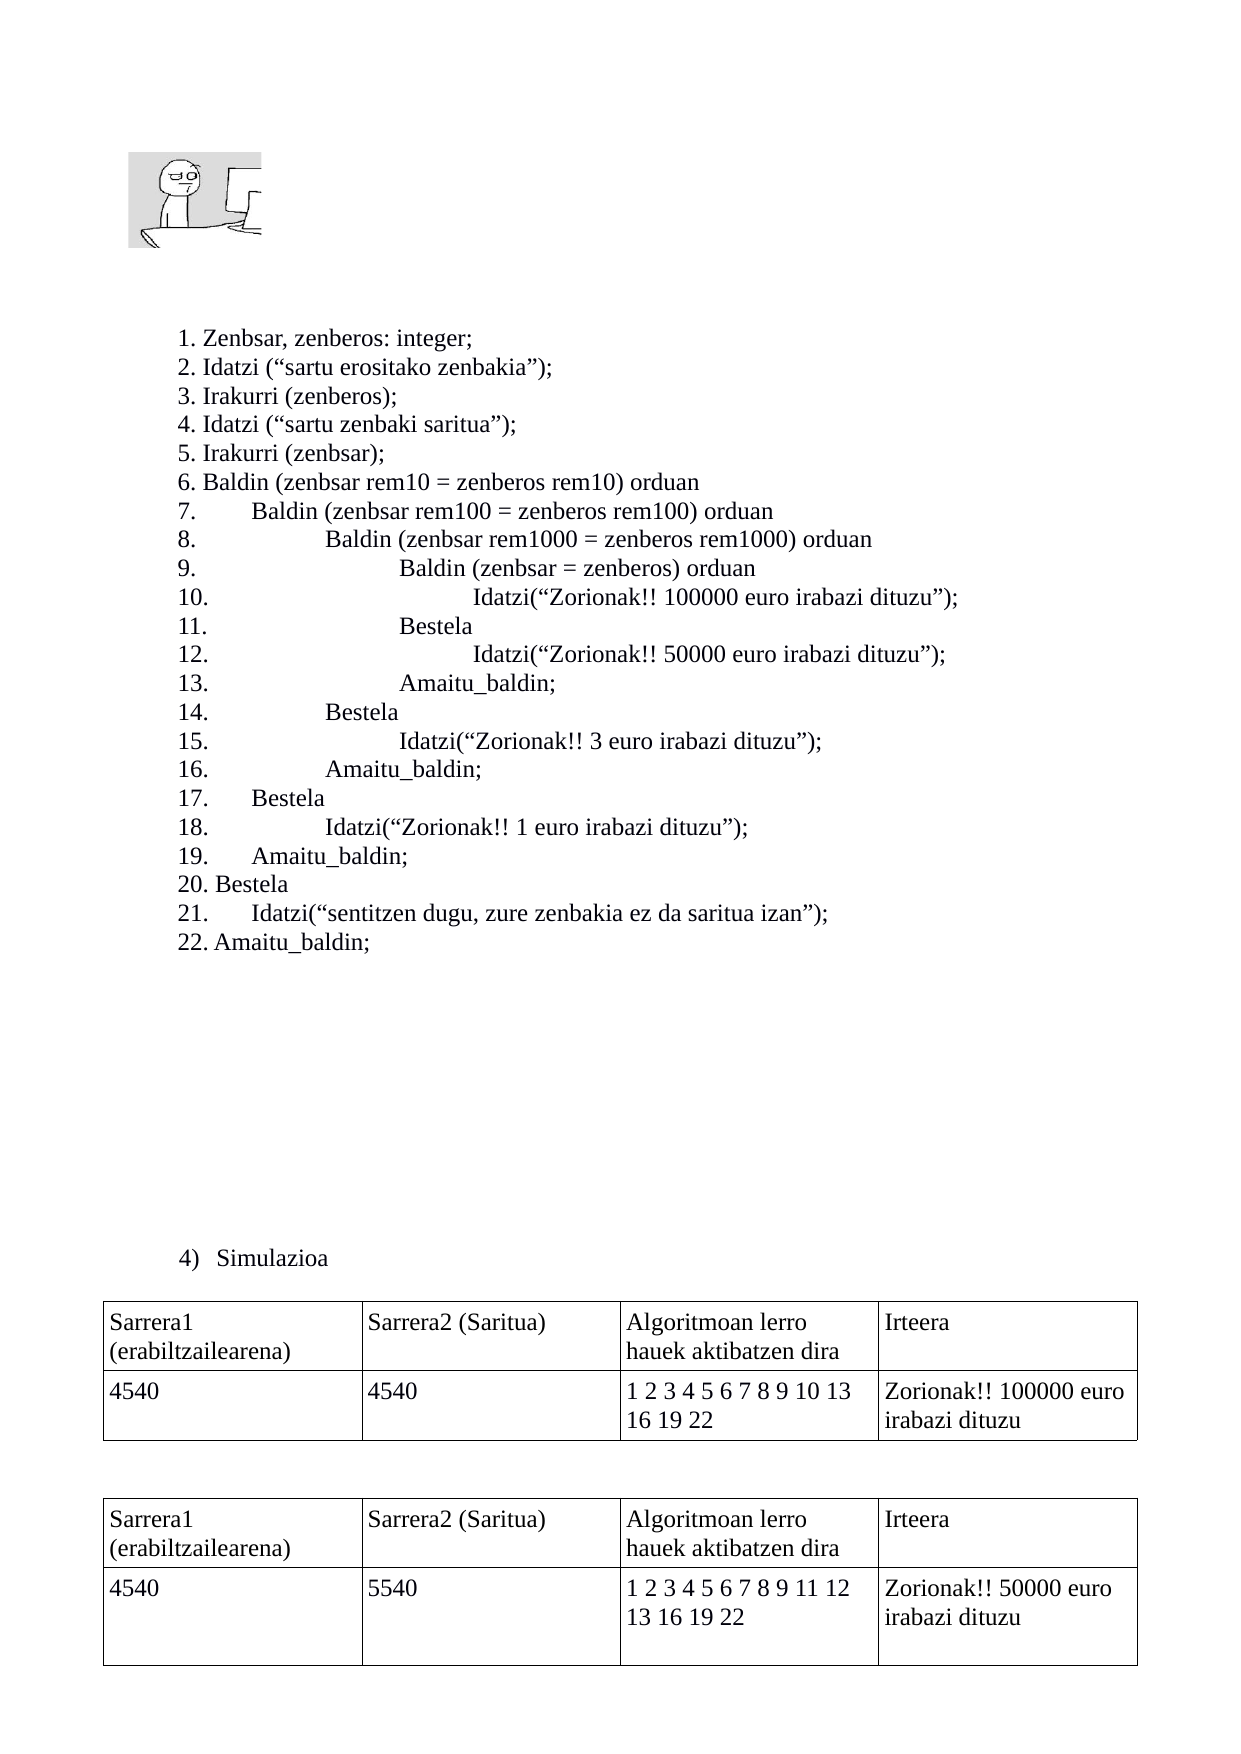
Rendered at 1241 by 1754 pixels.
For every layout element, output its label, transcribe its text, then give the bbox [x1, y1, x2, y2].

text 4. Idatzi (“sartu zenbaki saritua”); [103, 409, 1137, 438]
table_cell Zorionak!! 100000 euro irabazi dituzu [879, 1371, 1137, 1440]
text 12. Idatzi(“Zorionak!! 50000 euro irabazi dituzu”); [103, 639, 1137, 668]
text 9. Baldin (zenbsar = zenberos) orduan [103, 553, 1137, 582]
table_header Sarrera1 (erabiltzailearena) [104, 1499, 362, 1567]
list Simulazioa [178, 1243, 1137, 1272]
text 14. Bestela [103, 697, 1137, 726]
table_cell 1 2 3 4 5 6 7 8 9 10 13 16 19 22 [621, 1371, 878, 1440]
text 19. Amaitu_baldin; [103, 841, 1137, 869]
text 8. Baldin (zenbsar rem1000 = zenberos rem1000) orduan [103, 524, 1137, 553]
table_header Irteera [879, 1302, 1137, 1370]
text 22. Amaitu_baldin; [103, 927, 1137, 956]
table_cell 4540 [104, 1371, 362, 1440]
table_cell 1 2 3 4 5 6 7 8 9 11 12 13 16 19 22 [621, 1568, 878, 1665]
table_header Irteera [879, 1499, 1137, 1567]
text 15. Idatzi(“Zorionak!! 3 euro irabazi dituzu”); [103, 726, 1137, 754]
table_cell Zorionak!! 50000 euro irabazi dituzu [879, 1568, 1137, 1665]
table_header Sarrera2 (Saritua) [363, 1499, 620, 1567]
text 13. Amaitu_baldin; [103, 668, 1137, 697]
text 2. Idatzi (“sartu erositako zenbakia”); [103, 352, 1137, 381]
text 16. Amaitu_baldin; [103, 754, 1137, 783]
text 3. Irakurri (zenberos); [103, 381, 1137, 409]
text 5. Irakurri (zenbsar); [103, 438, 1137, 467]
table_cell 4540 [363, 1371, 620, 1440]
text 18. Idatzi(“Zorionak!! 1 euro irabazi dituzu”); [103, 812, 1137, 841]
table_header Algoritmoan lerro hauek aktibatzen dira [621, 1499, 878, 1567]
text 6. Baldin (zenbsar rem10 = zenberos rem10) orduan [103, 467, 1137, 496]
text 21. Idatzi(“sentitzen dugu, zure zenbakia ez da saritua izan”); [103, 898, 1137, 927]
text 20. Bestela [103, 869, 1137, 898]
table_cell 4540 [104, 1568, 362, 1665]
text 17. Bestela [103, 783, 1137, 812]
text 11. Bestela [103, 611, 1137, 639]
text 1. Zenbsar, zenberos: integer; [103, 323, 1137, 352]
table_header Algoritmoan lerro hauek aktibatzen dira [621, 1302, 878, 1370]
table_cell 5540 [363, 1568, 620, 1665]
text 7. Baldin (zenbsar rem100 = zenberos rem100) orduan [103, 496, 1137, 524]
table_header Sarrera1 (erabiltzailearena) [104, 1302, 362, 1370]
text 10. Idatzi(“Zorionak!! 100000 euro irabazi dituzu”); [103, 582, 1137, 611]
table_header Sarrera2 (Saritua) [363, 1302, 620, 1370]
